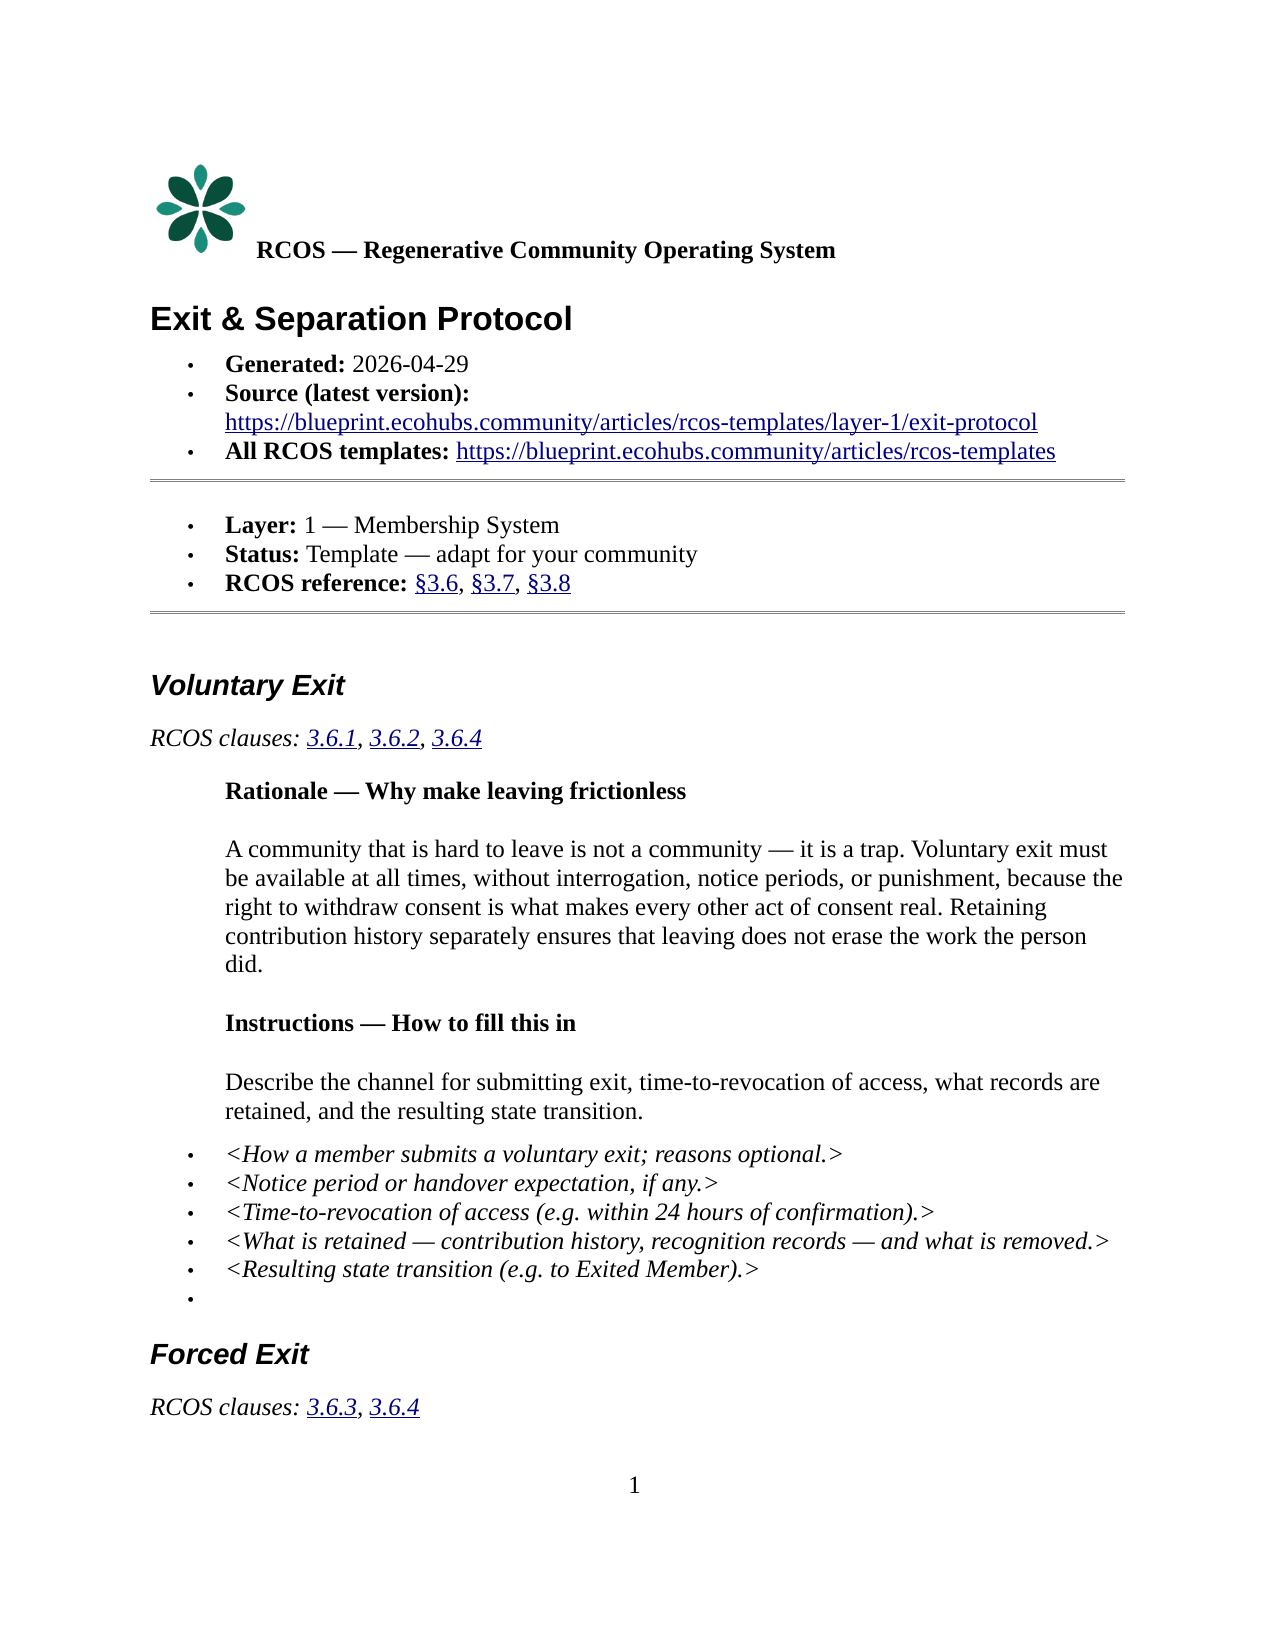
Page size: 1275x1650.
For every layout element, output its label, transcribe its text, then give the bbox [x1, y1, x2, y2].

subtitle Forced Exit [150, 1337, 1125, 1371]
list All RCOS templates: https://blueprint.ecohubs.community/articles/rcos-templates [187, 436, 1125, 464]
text Describe the channel for submitting exit, time-to-revocation of access, what records are retained, and the resulting state transition. [225, 1067, 1125, 1124]
list <Notice period or handover expectation, if any.> [187, 1168, 1125, 1197]
picture [150, 158, 251, 259]
list <How a member submits a voluntary exit; reasons optional.> [187, 1139, 1125, 1168]
list Status: Template — adapt for your community [187, 539, 1125, 568]
text Rationale — Why make leaving frictionless [225, 776, 1125, 804]
list Generated: 2026-04-29 [187, 349, 1125, 378]
text RCOS clauses: 3.6.1, 3.6.2, 3.6.4 [150, 723, 1125, 752]
list <Time-to-revocation of access (e.g. within 24 hours of confirmation).> [187, 1197, 1125, 1226]
list RCOS reference: §3.6, §3.7, §3.8 [187, 568, 1125, 597]
list <What is retained — contribution history, recognition records — and what is removed.> [187, 1226, 1125, 1254]
subtitle Voluntary Exit [150, 668, 1125, 702]
text RCOS — Regenerative Community Operating System [150, 159, 1125, 264]
text Instructions — How to fill this in [225, 1008, 1125, 1037]
list Source (latest version): https://blueprint.ecohubs.community/articles/rcos-templates/layer-1/exit-protocol [187, 378, 1125, 436]
subtitle Exit & Separation Protocol [150, 298, 1125, 337]
list Layer: 1 — Membership System [187, 511, 1125, 539]
text A community that is hard to leave is not a community — it is a trap. Voluntary exit must be available at all times, without interrogation, notice periods, or punishment, because the right to withdraw consent is what makes every other act of consent real. Retaining contribution history separately ensures that leaving does not erase the work the person did. [225, 834, 1125, 978]
text RCOS clauses: 3.6.3, 3.6.4 [150, 1392, 1125, 1421]
list <Resulting state transition (e.g. to Exited Member).> [187, 1254, 1125, 1283]
